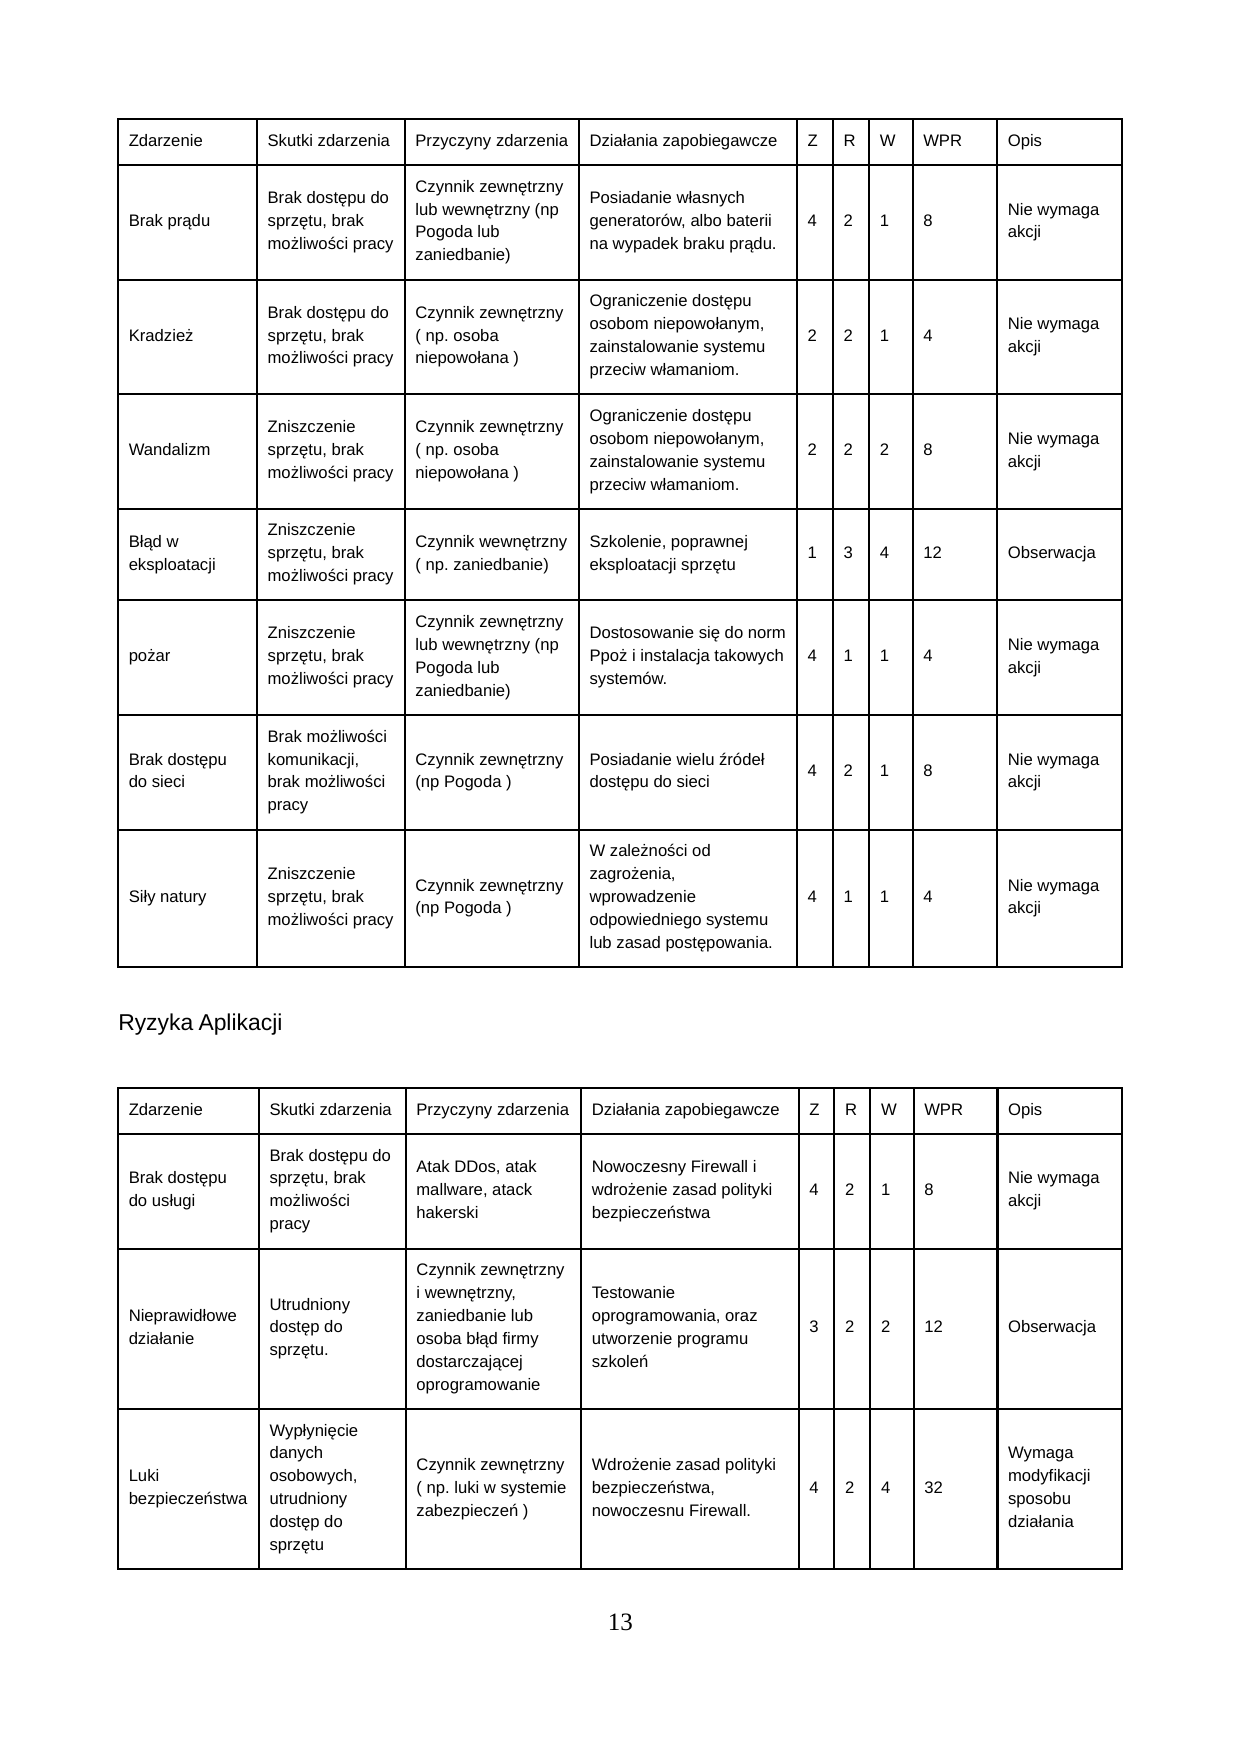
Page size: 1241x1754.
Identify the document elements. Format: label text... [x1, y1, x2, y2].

table_cell Obserwacja [999, 1250, 1121, 1408]
table_cell Nieprawidłowe działanie [119, 1250, 258, 1408]
table_cell 8 [914, 166, 996, 278]
table_cell Utrudniony dostęp do sprzętu. [260, 1250, 405, 1408]
table_cell Zniszczenie sprzętu, brak możliwości pracy [258, 510, 404, 599]
table_cell Wypłynięcie danych osobowych, utrudniony dostęp do sprzętu [260, 1410, 405, 1568]
table_cell Czynnik zewnętrzny ( np. osoba niepowołana ) [406, 395, 578, 508]
table_cell Czynnik zewnętrzny ( np. osoba niepowołana ) [406, 281, 578, 393]
table_cell 2 [834, 166, 868, 278]
table_cell Luki bezpieczeństwa [119, 1410, 258, 1568]
table_header Z [798, 120, 832, 164]
table_header Skutki zdarzenia [258, 120, 404, 164]
table_cell Dostosowanie się do norm Ppoż i instalacja takowych systemów. [580, 601, 796, 714]
table_cell 2 [834, 395, 868, 508]
table_cell Brak możliwości komunikacji, brak możliwości pracy [258, 716, 404, 828]
table_cell Zniszczenie sprzętu, brak możliwości pracy [258, 831, 404, 966]
table_cell Posiadanie wielu źródeł dostępu do sieci [580, 716, 796, 828]
table_cell Nowoczesny Firewall i wdrożenie zasad polityki bezpieczeństwa [582, 1135, 798, 1247]
table_cell 4 [800, 1135, 833, 1247]
table_cell 8 [915, 1135, 996, 1247]
table_cell Posiadanie własnych generatorów, albo baterii na wypadek braku prądu. [580, 166, 796, 278]
table_cell Testowanie oprogramowania, oraz utworzenie programu szkoleń [582, 1250, 798, 1408]
table_cell 4 [798, 831, 832, 966]
table_cell 4 [870, 510, 912, 599]
table_cell Zniszczenie sprzętu, brak możliwości pracy [258, 601, 404, 714]
table_cell 4 [798, 166, 832, 278]
table_header WPR [914, 120, 996, 164]
table_cell Wdrożenie zasad polityki bezpieczeństwa, nowoczesnu Firewall. [582, 1410, 798, 1568]
table_header WPR [915, 1089, 996, 1133]
table_cell Kradzież [119, 281, 256, 393]
table_cell Nie wymaga akcji [998, 281, 1121, 393]
table_cell 8 [914, 716, 996, 828]
table_cell 1 [870, 281, 912, 393]
table_cell 1 [870, 831, 912, 966]
table_cell Czynnik zewnętrzny ( np. luki w systemie zabezpieczeń ) [407, 1410, 580, 1568]
table_cell Wandalizm [119, 395, 256, 508]
table_header Przyczyny zdarzenia [406, 120, 578, 164]
table_cell 2 [871, 1250, 913, 1408]
table_cell Brak prądu [119, 166, 256, 278]
table_cell 4 [914, 831, 996, 966]
table_cell Czynnik zewnętrzny lub wewnętrzny (np Pogoda lub zaniedbanie) [406, 166, 578, 278]
table_cell 4 [871, 1410, 913, 1568]
table_cell 3 [834, 510, 868, 599]
table_cell Czynnik zewnętrzny (np Pogoda ) [406, 716, 578, 828]
table_cell 1 [870, 601, 912, 714]
table_cell Czynnik zewnętrzny i wewnętrzny, zaniedbanie lub osoba błąd firmy dostarczającej oprogramowanie [407, 1250, 580, 1408]
table_cell Siły natury [119, 831, 256, 966]
table_header Działania zapobiegawcze [580, 120, 796, 164]
table_header Opis [998, 120, 1121, 164]
table_cell 4 [800, 1410, 833, 1568]
table_cell Nie wymaga akcji [998, 716, 1121, 828]
table_header Skutki zdarzenia [260, 1089, 405, 1133]
table_cell 2 [834, 281, 868, 393]
table_cell 1 [834, 831, 868, 966]
table_cell 32 [915, 1410, 996, 1568]
table_cell 12 [914, 510, 996, 599]
table_cell Wymaga modyfikacji sposobu działania [999, 1410, 1121, 1568]
table_cell 2 [798, 395, 832, 508]
table_cell 2 [834, 716, 868, 828]
table_header R [835, 1089, 869, 1133]
table_cell Ograniczenie dostępu osobom niepowołanym, zainstalowanie systemu przeciw włamaniom. [580, 395, 796, 508]
table_cell Brak dostępu do sprzętu, brak możliwości pracy [258, 281, 404, 393]
table_cell 2 [870, 395, 912, 508]
table_cell Brak dostępu do usługi [119, 1135, 258, 1247]
table_cell Nie wymaga akcji [998, 166, 1121, 278]
table_cell Obserwacja [998, 510, 1121, 599]
table_cell Brak dostępu do sprzętu, brak możliwości pracy [260, 1135, 405, 1247]
table_cell Szkolenie, poprawnej eksploatacji sprzętu [580, 510, 796, 599]
table_header Przyczyny zdarzenia [407, 1089, 580, 1133]
table_cell 4 [798, 601, 832, 714]
table_cell 1 [871, 1135, 913, 1247]
table_header Działania zapobiegawcze [582, 1089, 798, 1133]
table_cell W zależności od zagrożenia, wprowadzenie odpowiedniego systemu lub zasad postępowania. [580, 831, 796, 966]
table_cell Zniszczenie sprzętu, brak możliwości pracy [258, 395, 404, 508]
table_cell Nie wymaga akcji [998, 395, 1121, 508]
table_cell Brak dostępu do sprzętu, brak możliwości pracy [258, 166, 404, 278]
table_cell 1 [834, 601, 868, 714]
table_header Opis [999, 1089, 1121, 1133]
table_header Z [800, 1089, 833, 1133]
table_cell Czynnik wewnętrzny ( np. zaniedbanie) [406, 510, 578, 599]
table_cell 8 [914, 395, 996, 508]
table_header W [871, 1089, 913, 1133]
text Ryzyka Aplikacji [118, 1009, 1122, 1036]
table_cell Czynnik zewnętrzny (np Pogoda ) [406, 831, 578, 966]
table_cell Nie wymaga akcji [999, 1135, 1121, 1247]
table_cell Atak DDos, atak mallware, atack hakerski [407, 1135, 580, 1247]
table_header R [834, 120, 868, 164]
table_cell 2 [835, 1250, 869, 1408]
table_cell Błąd w eksploatacji [119, 510, 256, 599]
table_cell 12 [915, 1250, 996, 1408]
table_cell 4 [798, 716, 832, 828]
table_cell Nie wymaga akcji [998, 831, 1121, 966]
table_cell 1 [798, 510, 832, 599]
table_header Zdarzenie [119, 1089, 258, 1133]
table_cell 2 [835, 1135, 869, 1247]
table_header W [870, 120, 912, 164]
table_cell 4 [914, 601, 996, 714]
table_cell Brak dostępu do sieci [119, 716, 256, 828]
table_cell 1 [870, 716, 912, 828]
table_cell 2 [835, 1410, 869, 1568]
table_cell pożar [119, 601, 256, 714]
table_cell Czynnik zewnętrzny lub wewnętrzny (np Pogoda lub zaniedbanie) [406, 601, 578, 714]
table_header Zdarzenie [119, 120, 256, 164]
table_cell 3 [800, 1250, 833, 1408]
table_cell 4 [914, 281, 996, 393]
table_cell 1 [870, 166, 912, 278]
table_cell Nie wymaga akcji [998, 601, 1121, 714]
table_cell Ograniczenie dostępu osobom niepowołanym, zainstalowanie systemu przeciw włamaniom. [580, 281, 796, 393]
table_cell 2 [798, 281, 832, 393]
